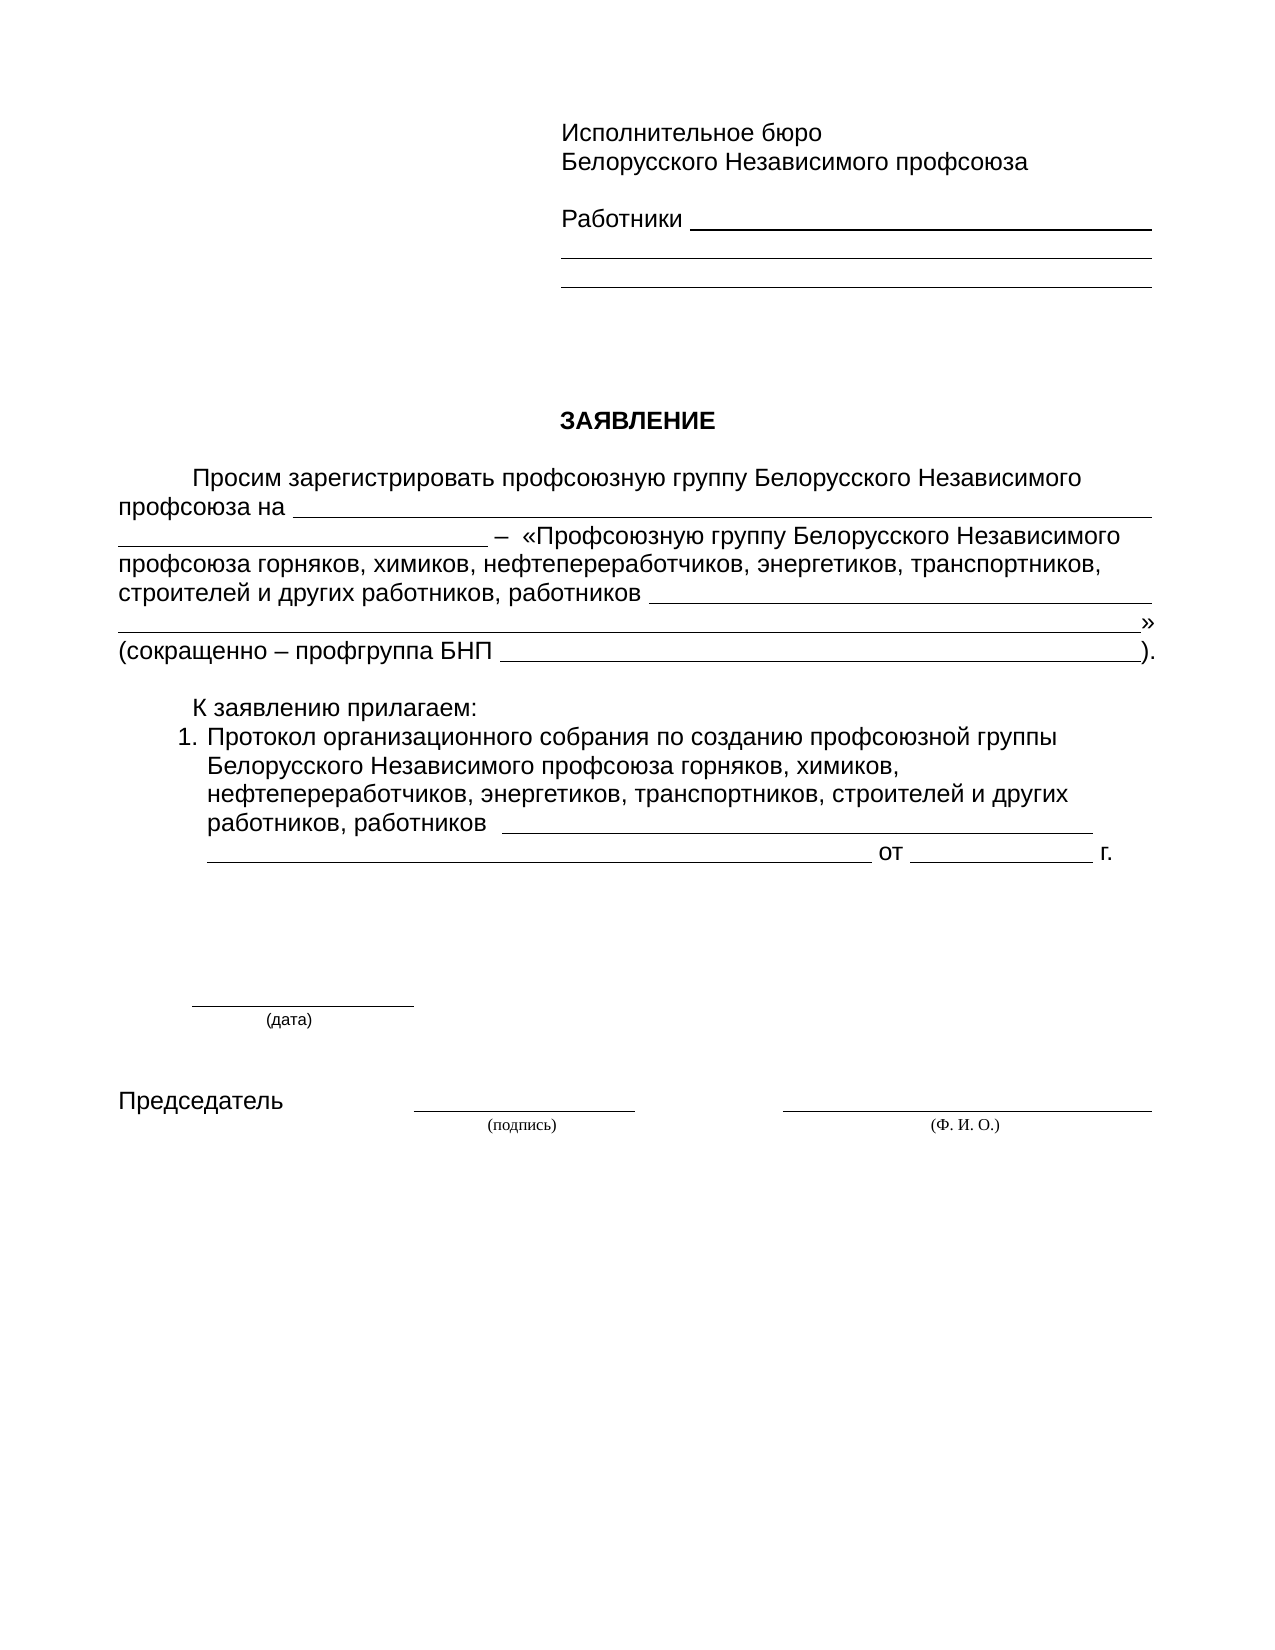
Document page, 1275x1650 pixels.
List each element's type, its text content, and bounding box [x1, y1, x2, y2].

text Председатель [118, 1086, 1157, 1115]
text К заявлению прилагаем: [118, 693, 1157, 722]
text Исполнительное бюро [118, 118, 1157, 147]
text (подпись) (Ф. И. О.) [118, 1115, 1157, 1134]
text Просим зарегистрировать профсоюзную группу Белорусского Независимого профсоюза на – «Профсоюзную группу Белорусского Независимого профсоюза горняков, химиков, нефтепереработчиков, энергетиков, транспортников, строителей и других работников, работников » (сокращенно – профгруппа БНП ). [118, 463, 1157, 664]
text (дата) [118, 1009, 1157, 1028]
list Протокол организационного собрания по созданию профсоюзной группы Белорусского Независимого профсоюза горняков, химиков, нефтепереработчиков, энергетиков, транспортников, строителей и других работников, работников от г. [177, 722, 1157, 866]
text ЗАЯВЛЕНИЕ [118, 406, 1157, 434]
text Работники [118, 204, 1157, 262]
text Белорусского Независимого профсоюза [118, 147, 1157, 176]
